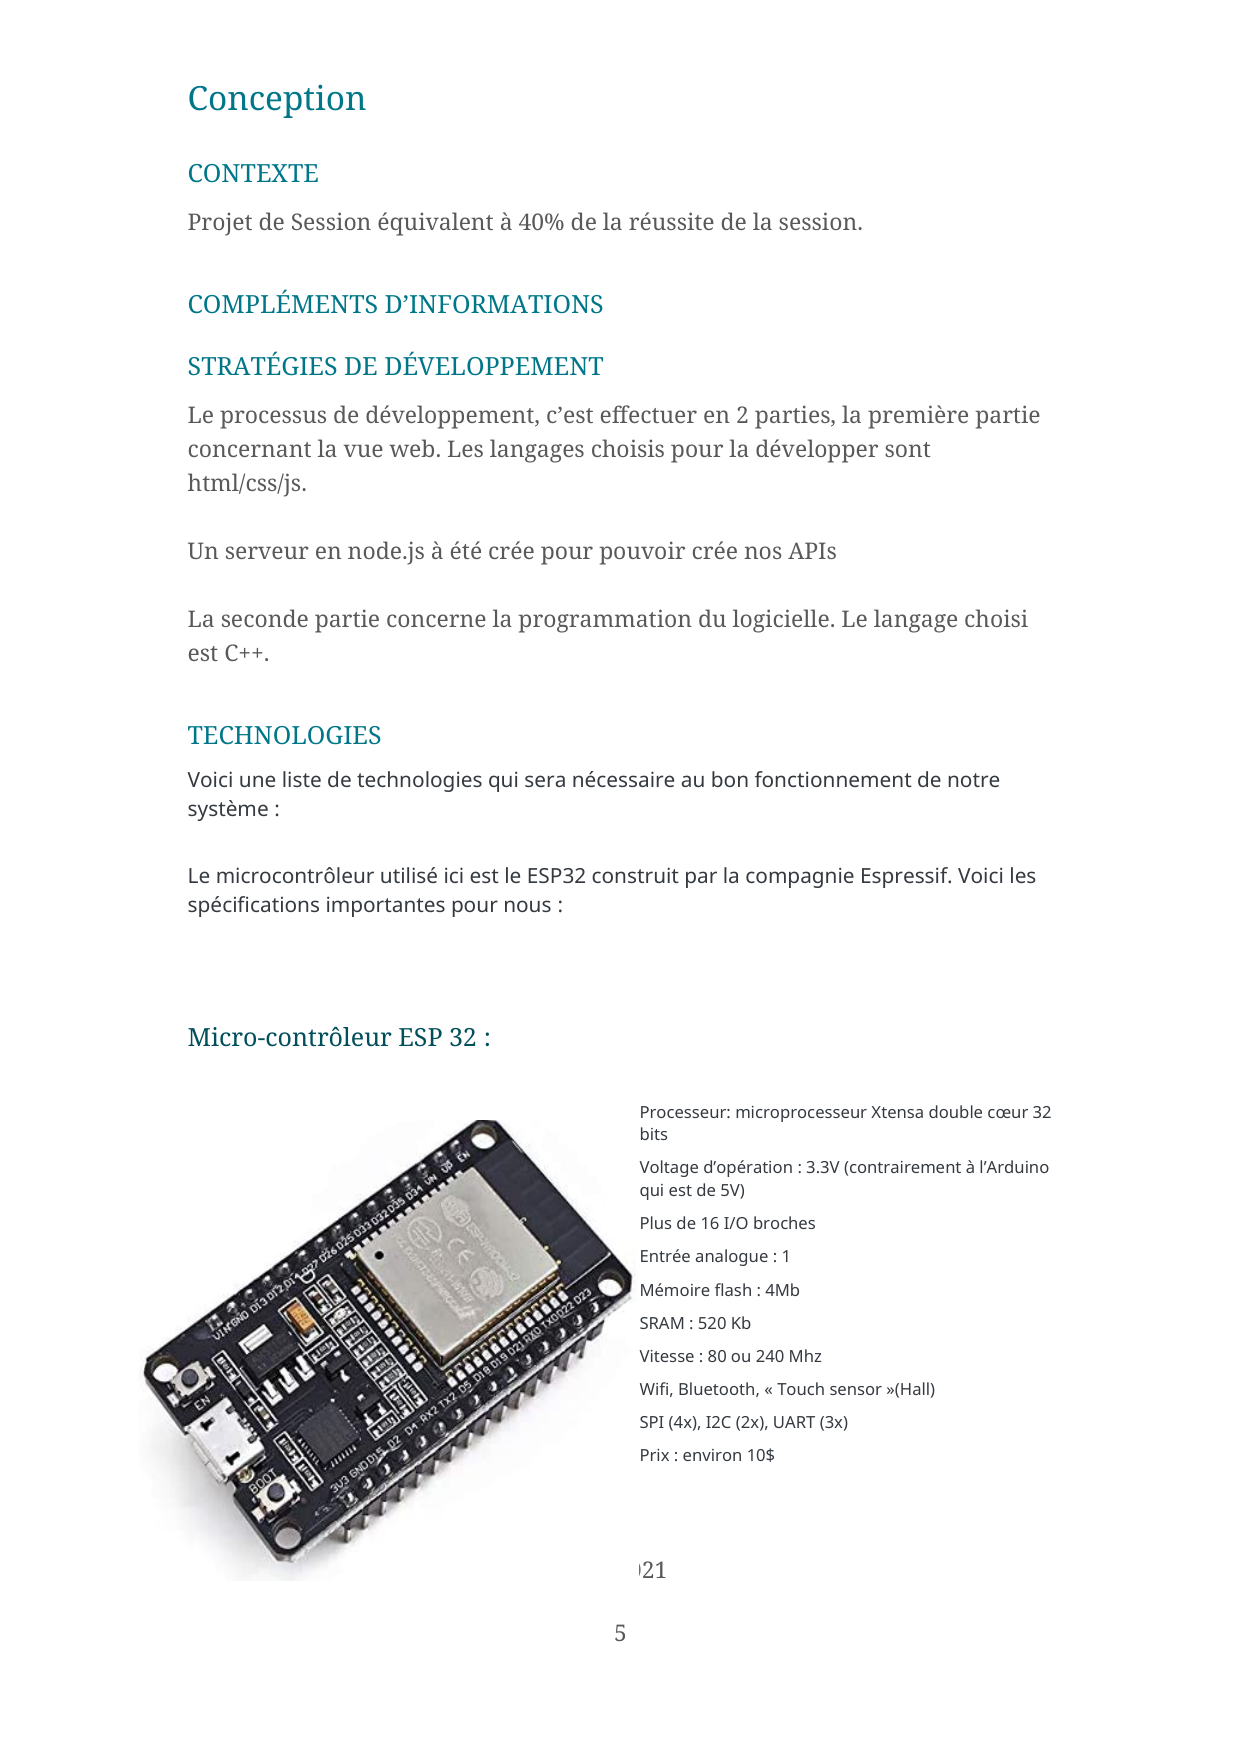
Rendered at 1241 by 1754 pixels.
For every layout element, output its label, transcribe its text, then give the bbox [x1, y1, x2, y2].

text SPI (4x), I2C (2x), UART (3x) [640, 1411, 1053, 1433]
text Un serveur en node.js à été crée pour pouvoir crée nos APIs [187, 535, 1053, 566]
text Vitesse : 80 ou 240 Mhz [640, 1344, 1053, 1367]
subtitle Stratégies de développement [187, 349, 1053, 383]
text Le microcontrôleur utilisé ici est le ESP32 construit par la compagnie Espressif. Voici les spécifications importantes pour nous : [187, 862, 1053, 918]
subtitle Compléments d’informations [187, 286, 1053, 320]
text Prix : environ 10$ [640, 1444, 1053, 1466]
text Processeur: microprocesseur Xtensa double cœur 32 bits [187, 1100, 1053, 1146]
subtitle Micro-contrôleur ESP 32 : [187, 1019, 1053, 1053]
subtitle Conception [187, 75, 1053, 120]
subtitle Technologies [187, 717, 1053, 751]
subtitle Contexte [187, 156, 1053, 190]
text Mémoire flash : 4Mb [640, 1278, 1053, 1301]
text La seconde partie concerne la programmation du logicielle. Le langage choisi est C++. [187, 603, 1053, 668]
text Voltage d’opération : 3.3V (contrairement à l’Arduino qui est de 5V) [640, 1156, 1053, 1201]
text SRAM : 520 Kb [640, 1311, 1053, 1334]
text Voici une liste de technologies qui sera nécessaire au bon fonctionnement de notre système : [187, 765, 1053, 822]
text Projet de Session équivalent à 40% de la réussite de la session. [187, 206, 1053, 237]
text Entrée analogue : 1 [640, 1245, 1053, 1268]
text Wifi, Bluetooth, « Touch sensor »(Hall) [640, 1377, 1053, 1400]
text Le processus de développement, c’est effectuer en 2 parties, la première partie concernant la vue web. Les langages choisis pour la développer sont html/css/js. [187, 398, 1053, 498]
text Plus de 16 I/O broches [640, 1212, 1053, 1234]
